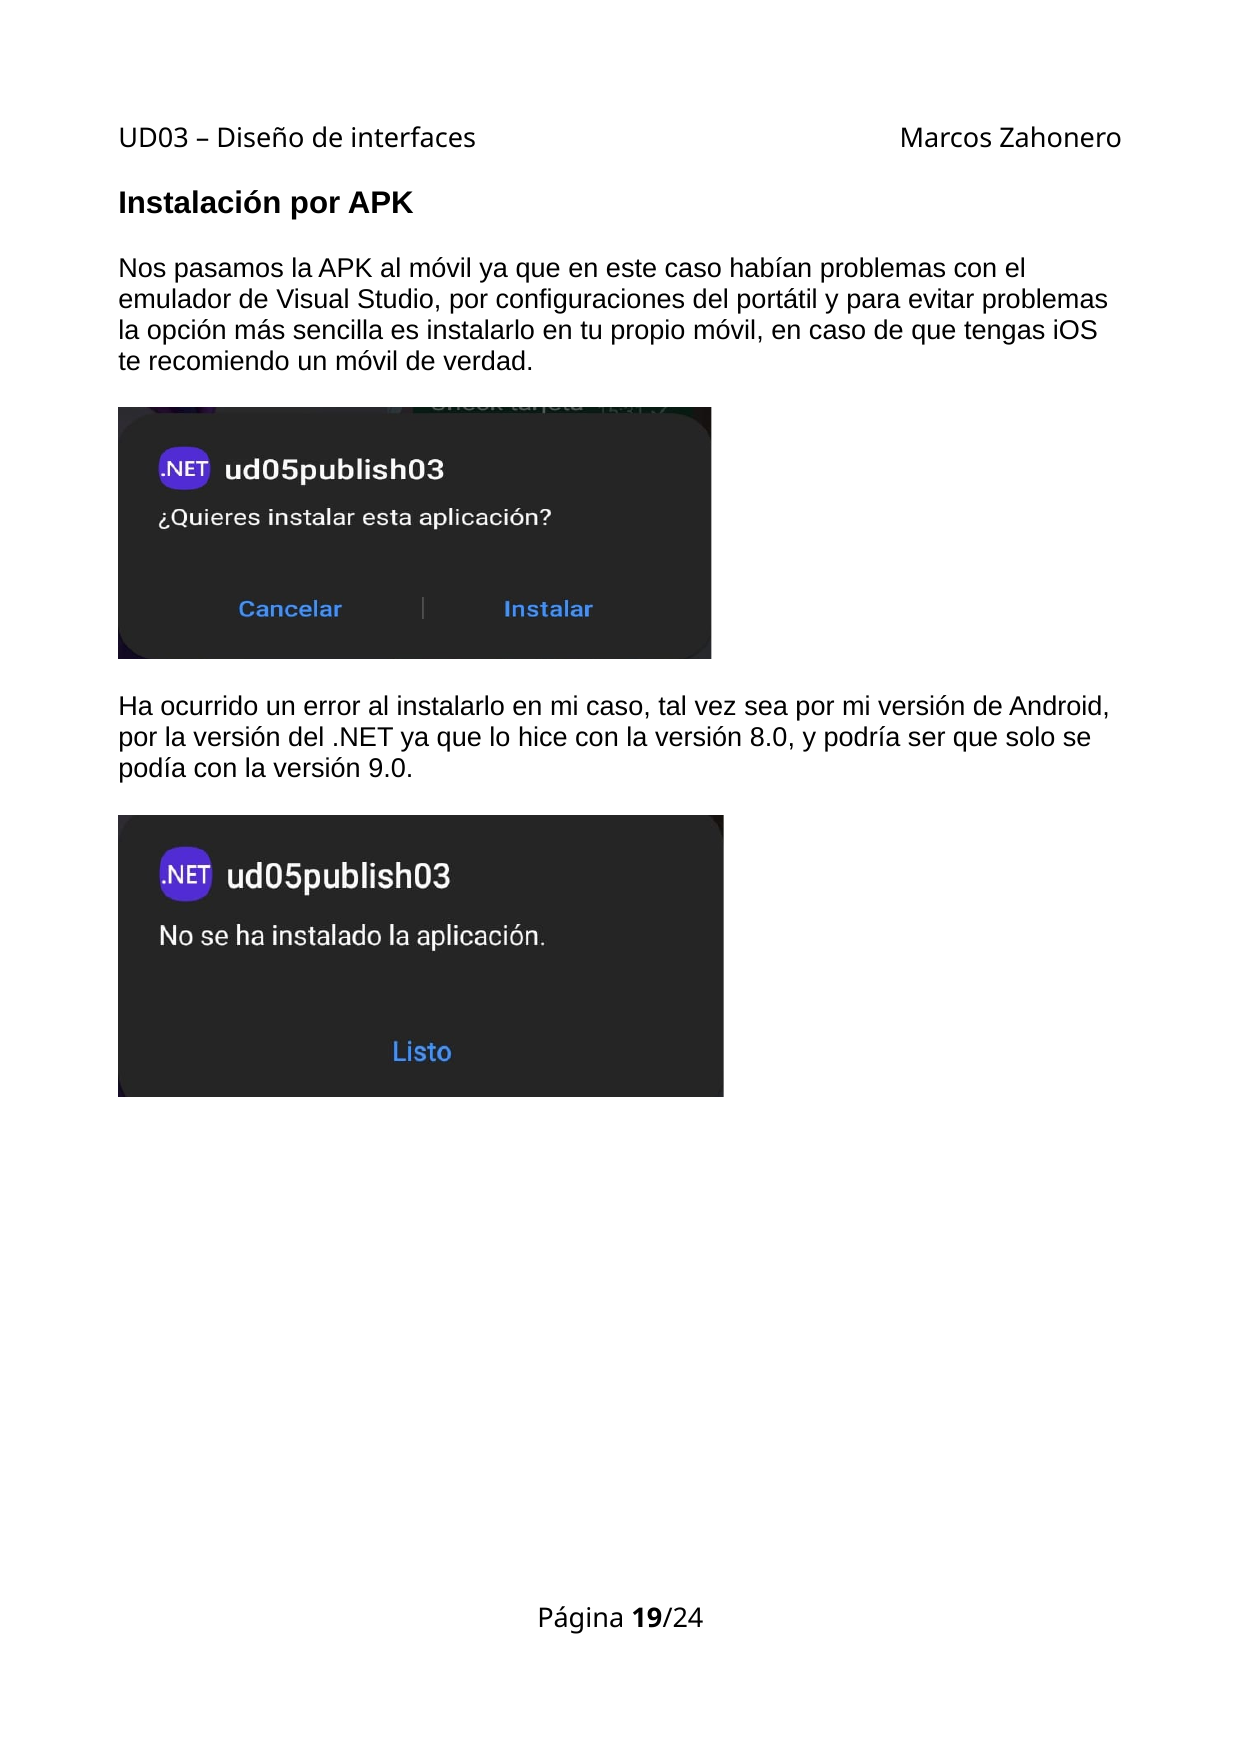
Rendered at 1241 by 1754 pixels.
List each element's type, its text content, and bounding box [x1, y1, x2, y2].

text Nos pasamos la APK al móvil ya que en este caso habían problemas con el emulador de Visual Studio, por configuraciones del portátil y para evitar problemas la opción más sencilla es instalarlo en tu propio móvil, en caso de que tengas iOS te recomiendo un móvil de verdad. [118, 252, 1122, 377]
picture [118, 424, 712, 613]
subtitle Instalación por APK [118, 184, 1122, 220]
text Ha ocurrido un error al instalarlo en mi caso, tal vez sea por mi versión de Android, por la versión del .NET ya que lo hice con la versión 8.0, y podría ser que solo se podía con la versión 9.0. [118, 690, 1122, 784]
picture [118, 840, 724, 1039]
